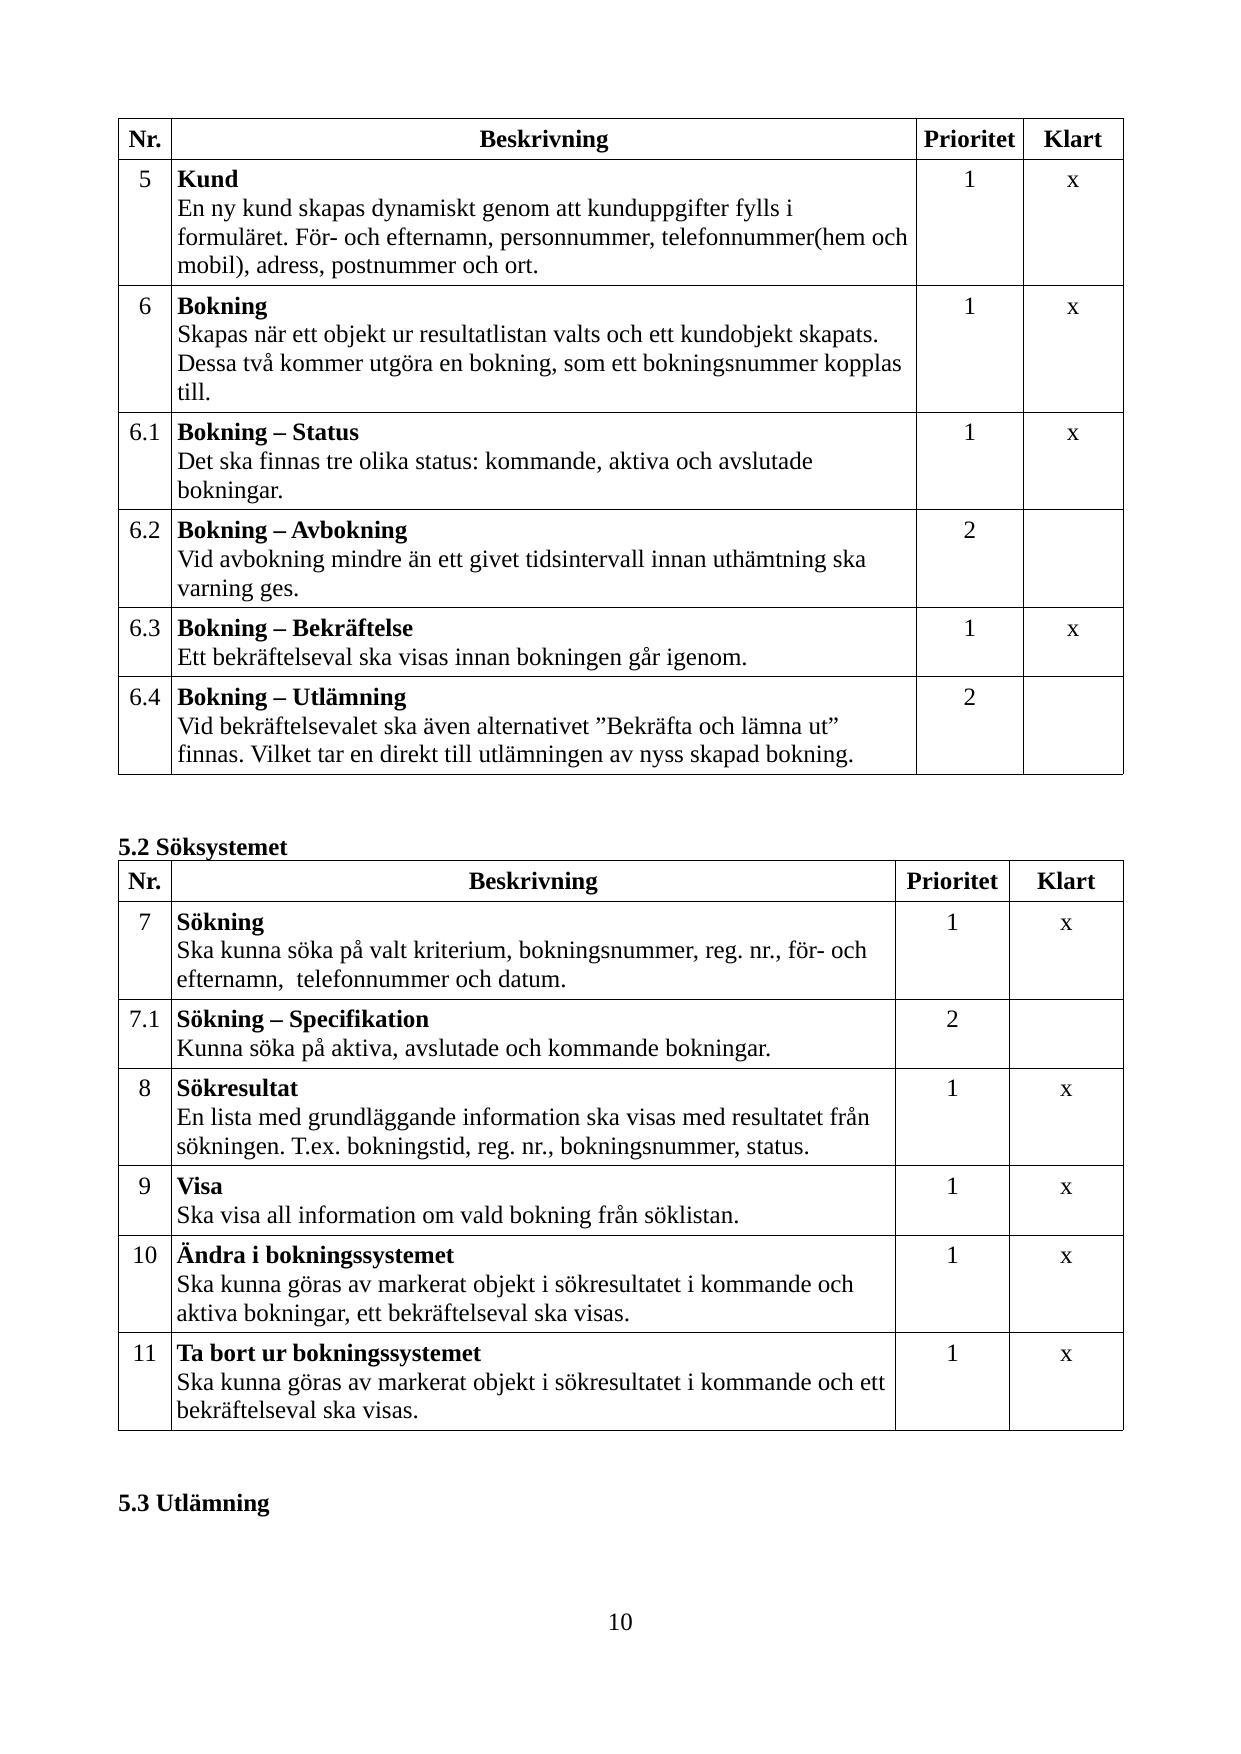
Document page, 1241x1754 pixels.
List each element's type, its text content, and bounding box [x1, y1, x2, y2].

table_header Beskrivning [172, 861, 895, 901]
table_cell 1 [896, 902, 1009, 998]
text 5.3 Utlämning [118, 1488, 1122, 1516]
table_cell 6,4 [119, 677, 171, 774]
table_cell Sökresultat En lista med grundläggande information ska visas med resultatet från sökningen. T.ex. bokningstid, reg. nr., bokningsnummer, status. [172, 1069, 895, 1165]
table_cell Bokning – Avbokning Vid avbokning mindre än ett givet tidsintervall innan uthämtning ska varning ges. [172, 510, 916, 607]
table_cell Bokning – Bekräftelse Ett bekräftelseval ska visas innan bokningen går igenom. [172, 608, 916, 676]
table_header Nr. [119, 119, 171, 158]
table_cell 1 [896, 1236, 1009, 1332]
table_cell [1024, 510, 1123, 607]
table_cell x [1010, 1166, 1123, 1234]
table_cell Ta bort ur bokningssystemet Ska kunna göras av markerat objekt i sökresultatet i kommande och ett bekräftelseval ska visas. [172, 1333, 895, 1430]
table_cell [1010, 1000, 1123, 1068]
table_cell 2 [917, 510, 1023, 607]
table_cell 5 [119, 160, 171, 285]
table_cell x [1010, 902, 1123, 998]
table_cell Visa Ska visa all information om vald bokning från söklistan. [172, 1166, 895, 1234]
table_cell 2 [917, 677, 1023, 774]
table_cell 1 [896, 1069, 1009, 1165]
table_cell x [1010, 1236, 1123, 1332]
table_cell 6,3 [119, 608, 171, 676]
table_cell 8 [119, 1069, 171, 1165]
table_cell Bokning – Status Det ska finnas tre olika status: kommande, aktiva och avslutade bokningar. [172, 413, 916, 509]
table_cell x [1024, 286, 1123, 412]
table_cell 1 [917, 608, 1023, 676]
text 5.2 Söksystemet [118, 832, 1122, 860]
table_cell Sökning Ska kunna söka på valt kriterium, bokningsnummer, reg. nr., för- och efternamn, telefonnummer och datum. [172, 902, 895, 998]
table_cell Bokning – Utlämning Vid bekräftelsevalet ska även alternativet ”Bekräfta och lämna ut” finnas. Vilket tar en direkt till utlämningen av nyss skapad bokning. [172, 677, 916, 774]
table_cell x [1024, 160, 1123, 285]
table_cell 7 [119, 902, 171, 998]
table_cell x [1010, 1069, 1123, 1165]
table_cell 11 [119, 1333, 171, 1430]
table_cell 6 [119, 286, 171, 412]
table_cell 6,2 [119, 510, 171, 607]
table_cell 2 [896, 1000, 1009, 1068]
table_cell x [1024, 608, 1123, 676]
table_cell [1024, 677, 1123, 774]
table_cell Ändra i bokningssystemet Ska kunna göras av markerat objekt i sökresultatet i kommande och aktiva bokningar, ett bekräftelseval ska visas. [172, 1236, 895, 1332]
table_header Klart [1024, 119, 1123, 158]
table_header Nr. [119, 861, 171, 901]
table_cell 1 [917, 413, 1023, 509]
table_cell x [1010, 1333, 1123, 1430]
table_cell 1 [917, 160, 1023, 285]
table_header Prioritet [917, 119, 1023, 158]
table_cell Bokning Skapas när ett objekt ur resultatlistan valts och ett kundobjekt skapats. Dessa två kommer utgöra en bokning, som ett bokningsnummer kopplas till. [172, 286, 916, 412]
table_cell 6,1 [119, 413, 171, 509]
table_header Beskrivning [172, 119, 916, 158]
table_cell x [1024, 413, 1123, 509]
table_cell 1 [896, 1333, 1009, 1430]
table_cell 9 [119, 1166, 171, 1234]
table_cell 1 [896, 1166, 1009, 1234]
table_header Prioritet [896, 861, 1009, 901]
table_cell 1 [917, 286, 1023, 412]
table_cell Kund En ny kund skapas dynamiskt genom att kunduppgifter fylls i formuläret. För- och efternamn, personnummer, telefonnummer(hem och mobil), adress, postnummer och ort. [172, 160, 916, 285]
table_cell 7,1 [119, 1000, 171, 1068]
table_cell 10 [119, 1236, 171, 1332]
table_cell Sökning – Specifikation Kunna söka på aktiva, avslutade och kommande bokningar. [172, 1000, 895, 1068]
table_header Klart [1010, 861, 1123, 901]
